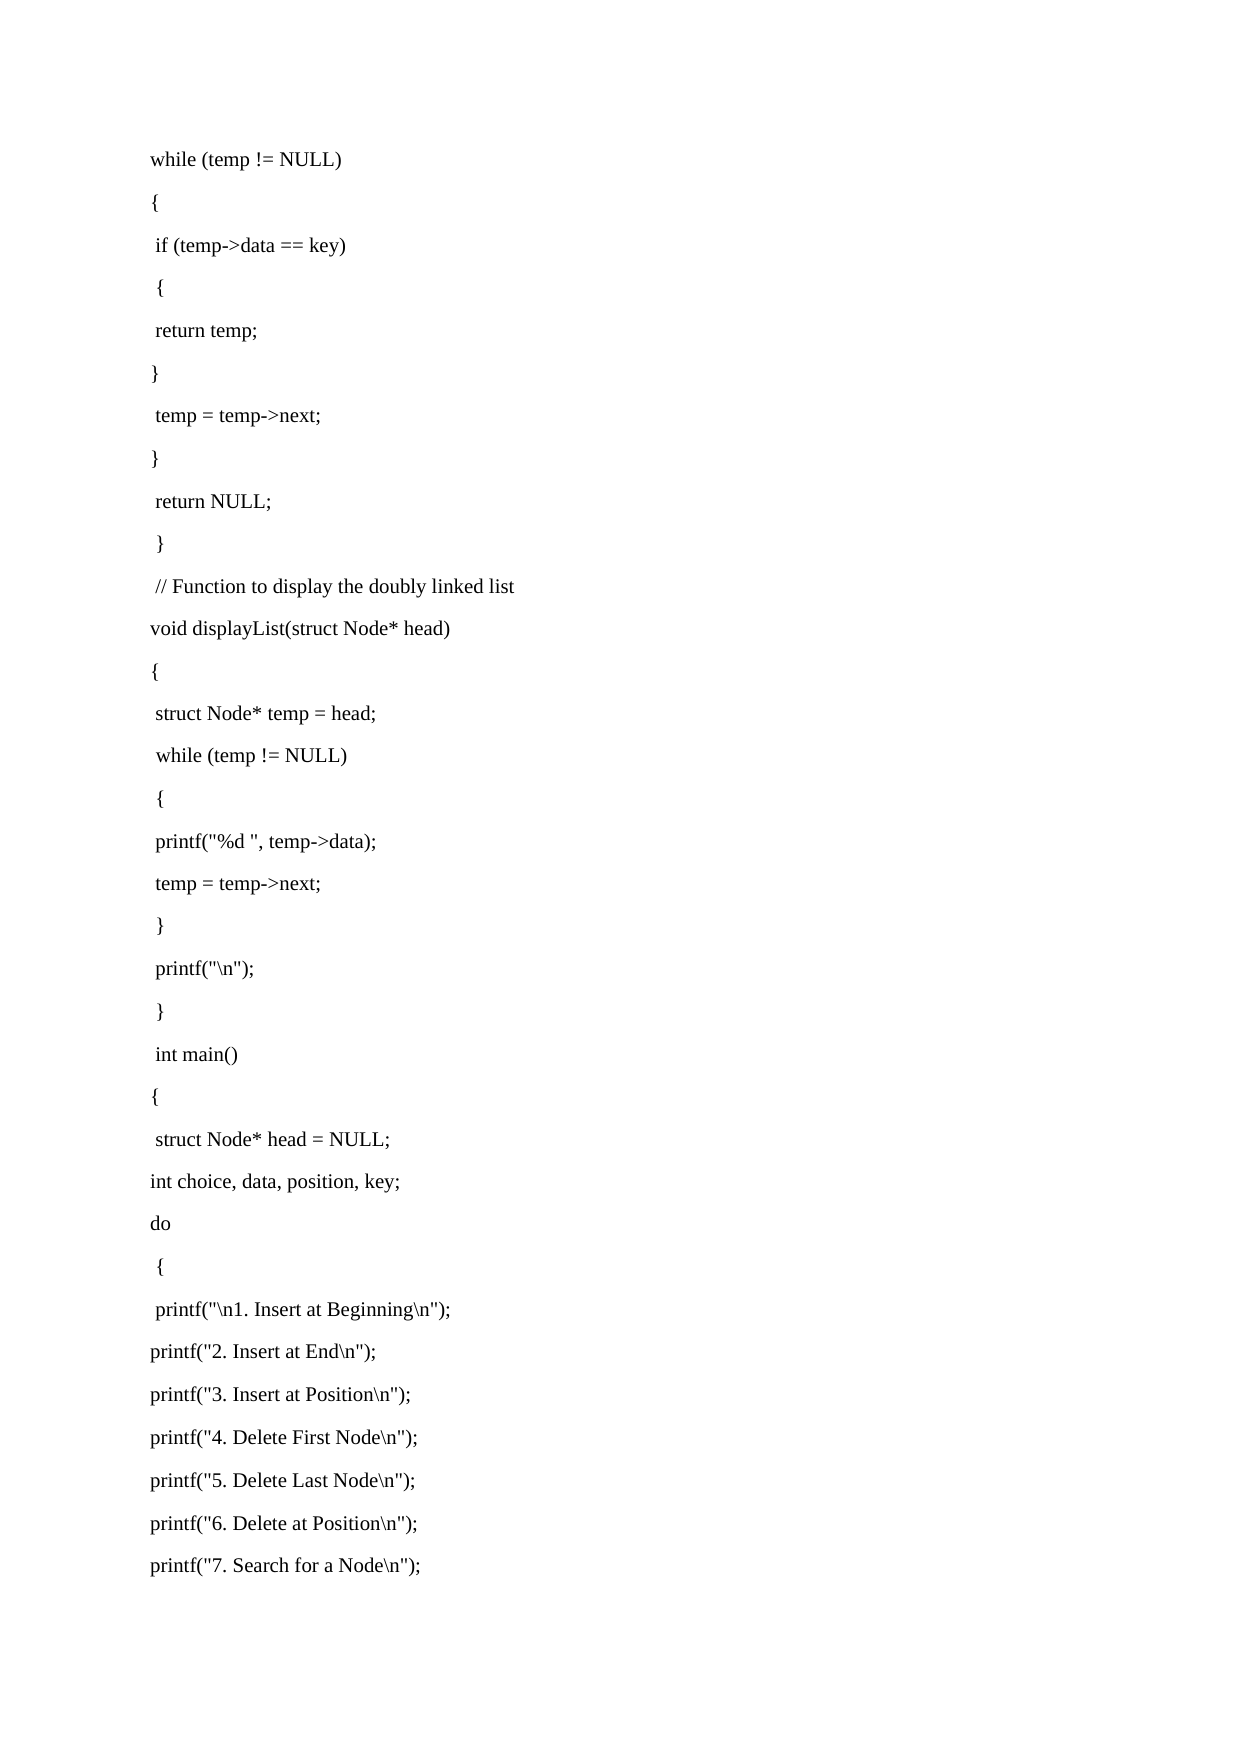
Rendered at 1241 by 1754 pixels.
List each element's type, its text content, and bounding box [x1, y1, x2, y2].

text int main() [155, 1041, 1136, 1066]
text } [150, 446, 1136, 470]
text temp = temp->next; [155, 403, 1136, 427]
text printf("\n1. Insert at Beginning\n"); printf("2. Insert at End\n"); printf("3. Insert at Position\n"); printf("4. Delete First Node\n"); printf("5. Delete Last Node\n"); printf("6. Delete at Position\n"); printf("7. Search for a Node\n"); [150, 1296, 453, 1577]
text } [155, 999, 1136, 1023]
text while (temp != NULL) [150, 147, 1136, 171]
text printf("%d ", temp->data); temp = temp->next; [155, 828, 378, 895]
text { [150, 658, 1136, 683]
text } [155, 531, 1136, 555]
text } [150, 360, 1136, 384]
text { [155, 1254, 1136, 1278]
text { [150, 1084, 1136, 1108]
text if (temp->data == key) [155, 233, 1136, 257]
text { [155, 786, 1136, 810]
text struct Node* head = NULL; int choice, data, position, key; do [150, 1127, 402, 1235]
text return NULL; [155, 488, 1136, 513]
text { [155, 275, 1136, 299]
text struct Node* temp = head; while (temp != NULL) [155, 701, 378, 767]
text } [155, 913, 1136, 937]
text // Function to display the doubly linked list void displayList(struct Node* head) [150, 574, 515, 640]
text printf("\n"); [155, 956, 1136, 980]
text return temp; [155, 318, 1136, 342]
text { [150, 190, 1136, 214]
